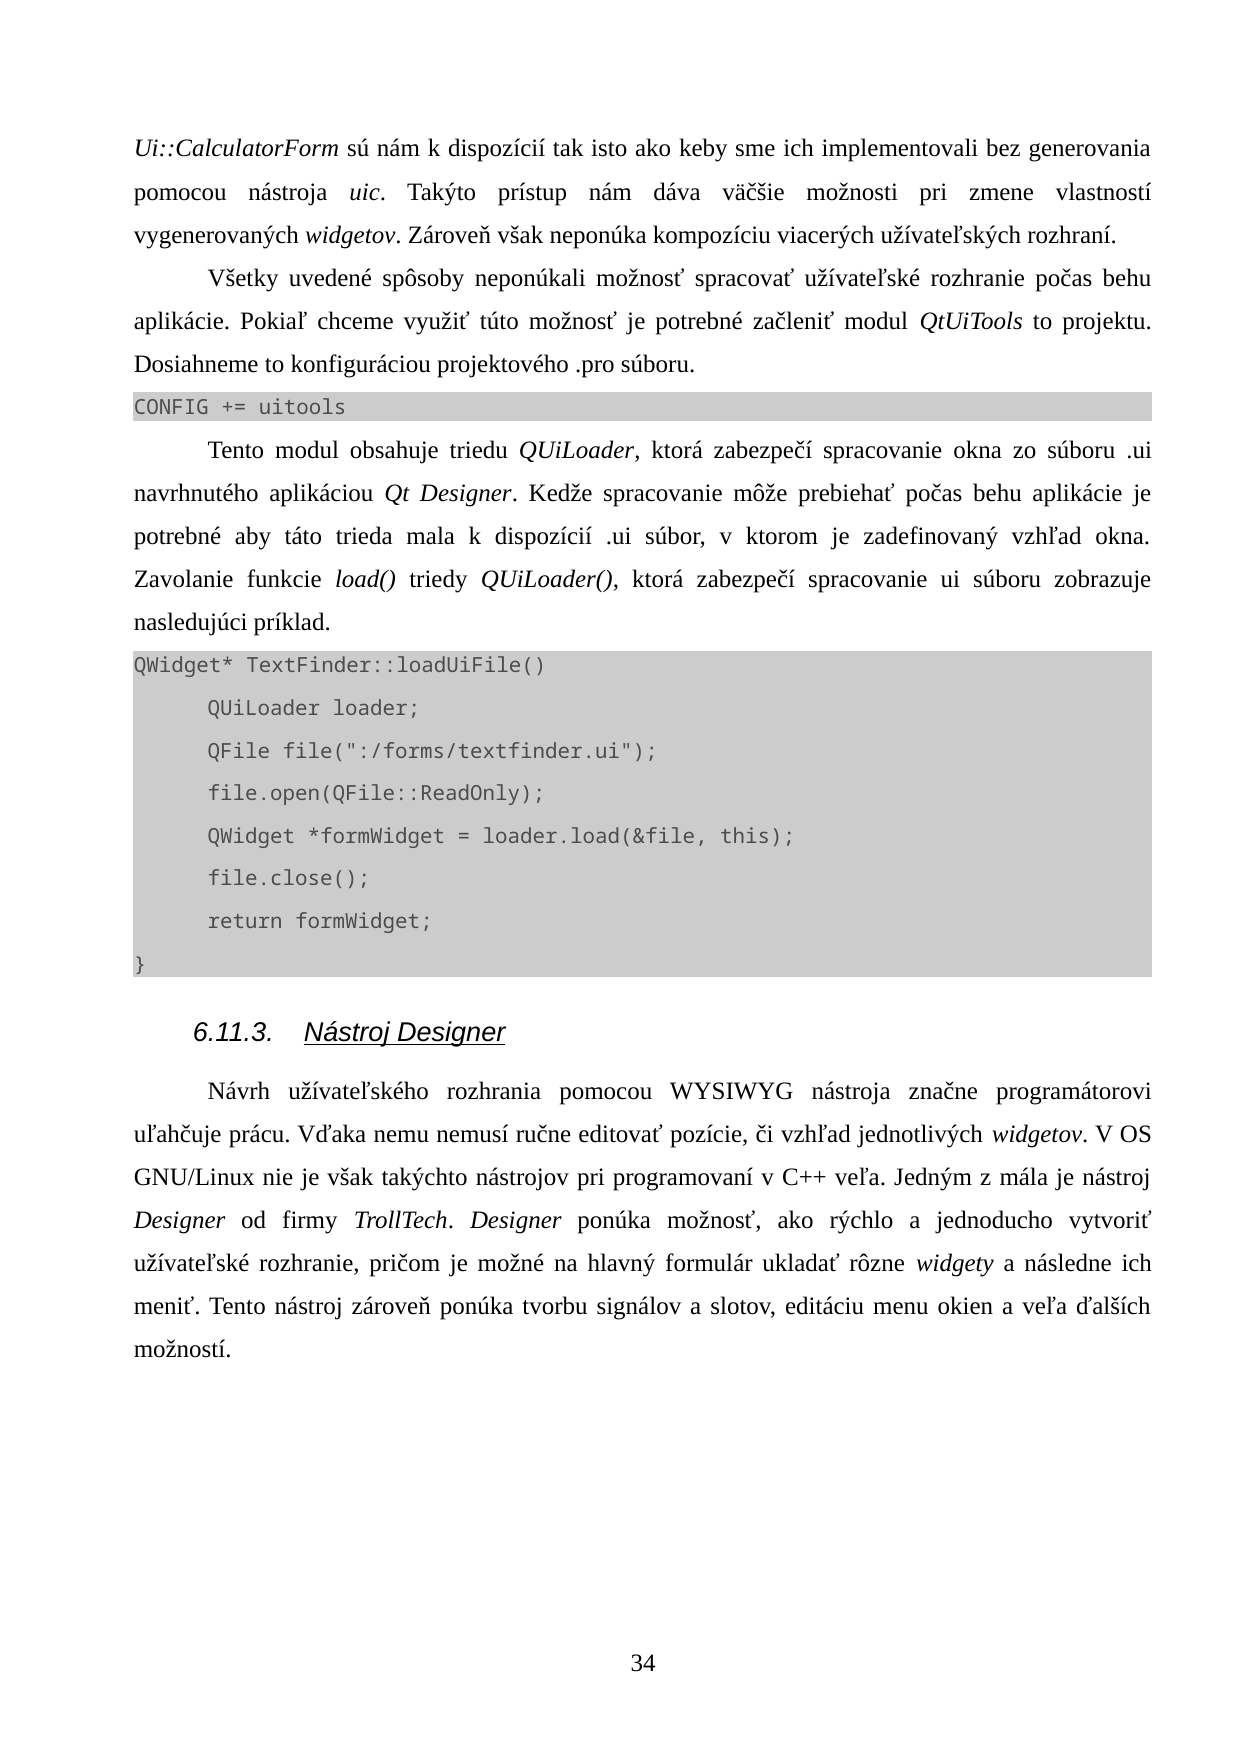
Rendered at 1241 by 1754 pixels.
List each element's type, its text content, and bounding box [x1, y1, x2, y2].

text Tento modul obsahuje triedu QUiLoader, ktorá zabezpečí spracovanie okna zo súboru .ui navrhnutého aplikáciou Qt Designer. Kedže spracovanie môže prebiehať počas behu aplikácie je potrebné aby táto trieda mala k dispozícií .ui súbor, v ktorom je zadefinovaný vzhľad okna. Zavolanie funkcie load() triedy QUiLoader(), ktorá zabezpečí spracovanie ui súboru zobrazuje nasledujúci príklad. [133, 435, 1152, 636]
text file.open(QFile::ReadOnly); [133, 778, 1152, 807]
subtitle Nástroj Designer [193, 1016, 1152, 1048]
text Ui::CalculatorForm sú nám k dispozícií tak isto ako keby sme ich implementovali bez generovania pomocou nástroja uic. Takýto prístup nám dáva väčšie možnosti pri zmene vlastností vygenerovaných widgetov. Zároveň však neponúka kompozíciu viacerých užívateľských rozhraní. [133, 133, 1152, 248]
text return formWidget; [133, 906, 1152, 934]
text Všetky uvedené spôsoby neponúkali možnosť spracovať užívateľské rozhranie počas behu aplikácie. Pokiaľ chceme využiť túto možnosť je potrebné začleniť modul QtUiTools to projektu. Dosiahneme to konfiguráciou projektového .pro súboru. [133, 263, 1152, 378]
text Návrh užívateľského rozhrania pomocou WYSIWYG nástroja značne programátorovi uľahčuje prácu. Vďaka nemu nemusí ručne editovať pozície, či vzhľad jednotlivých widgetov. V OS GNU/Linux nie je však takýchto nástrojov pri programovaní v C++ veľa. Jedným z mála je nástroj Designer od firmy TrollTech. Designer ponúka možnosť, ako rýchlo a jednoducho vytvoriť užívateľské rozhranie, pričom je možné na hlavný formulár ukladať rôzne widgety a následne ich meniť. Tento nástroj zároveň ponúka tvorbu signálov a slotov, editáciu menu okien a veľa ďalších možností. [133, 1076, 1152, 1363]
text CONFIG += uitools [133, 392, 1152, 421]
text } [133, 949, 1152, 977]
text file.close(); [133, 863, 1152, 892]
text QFile file(":/forms/textfinder.ui"); [133, 736, 1152, 764]
text QWidget* TextFinder::loadUiFile() [133, 651, 1152, 679]
text QUiLoader loader; [133, 693, 1152, 722]
text QWidget *formWidget = loader.load(&file, this); [133, 821, 1152, 849]
